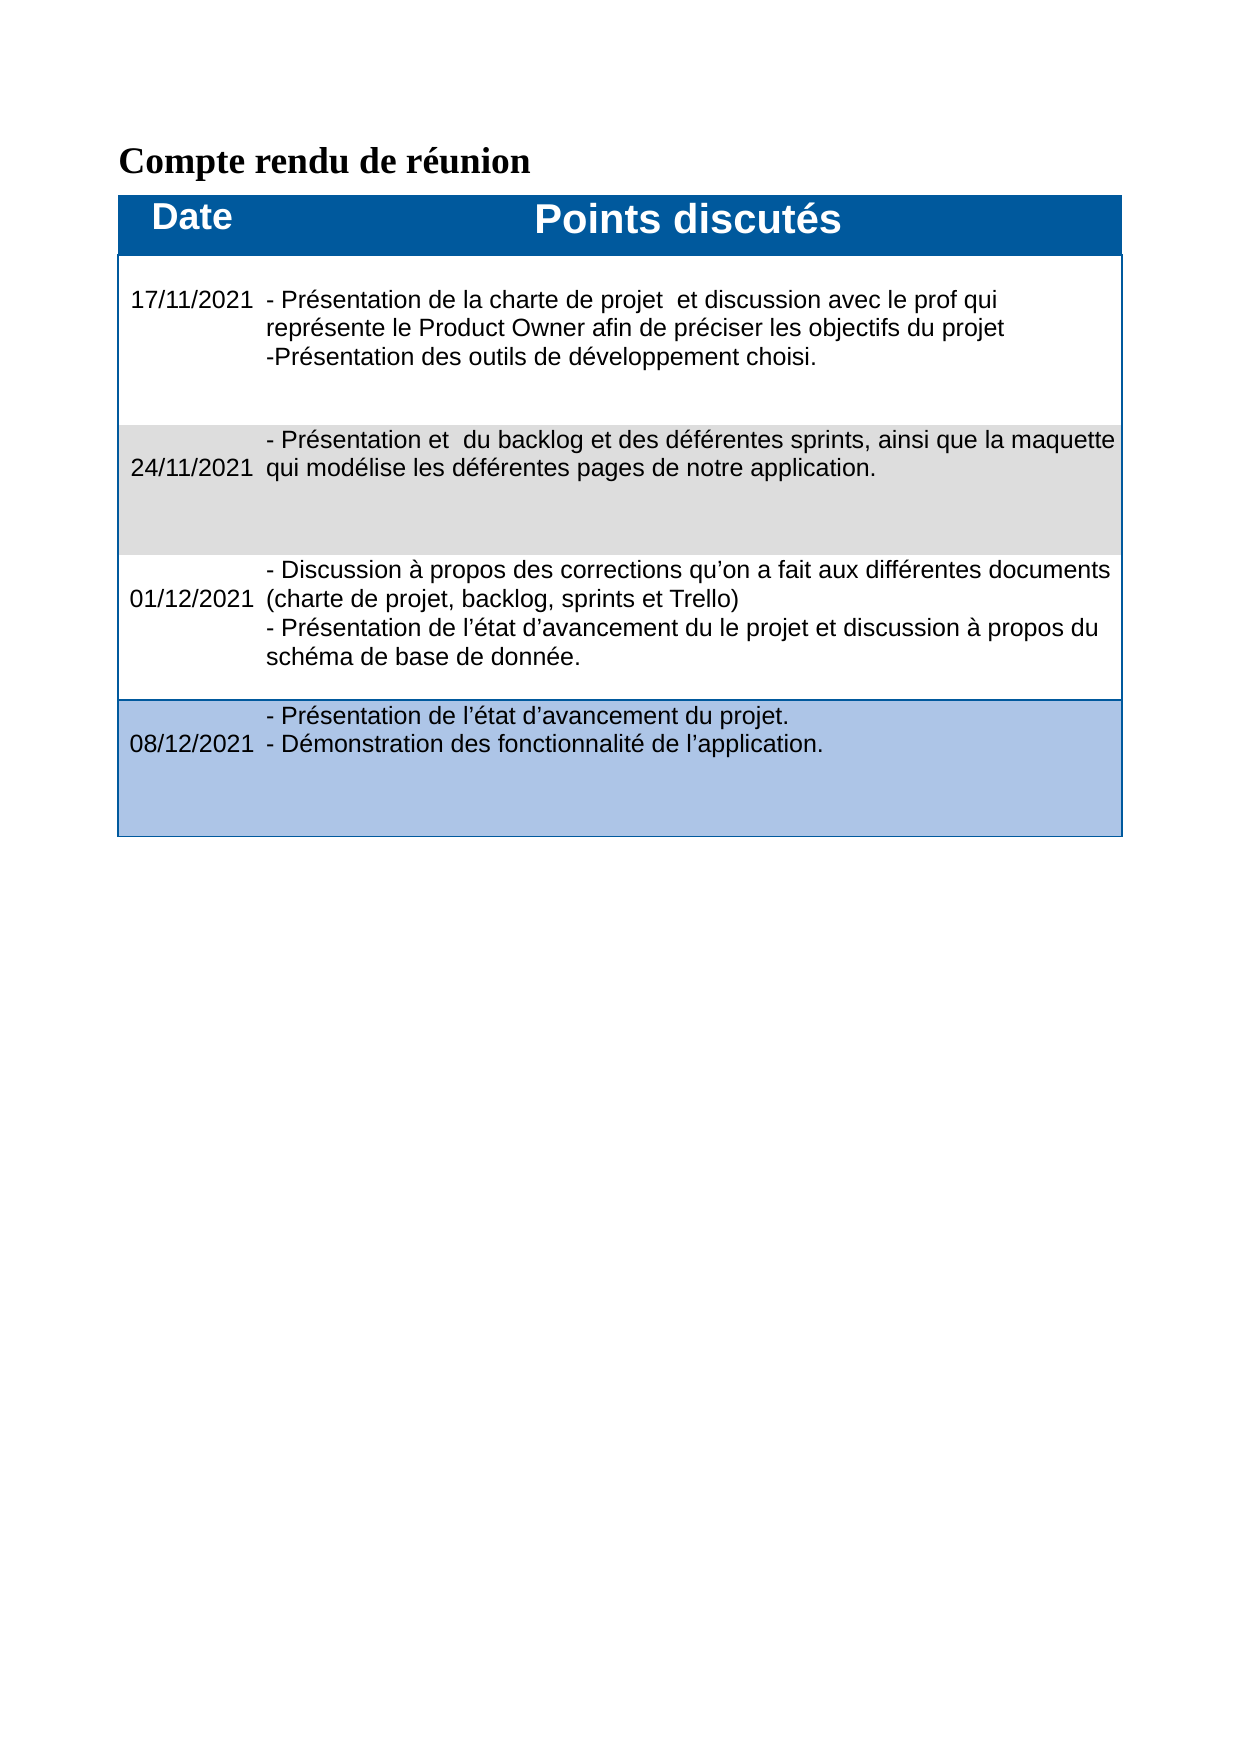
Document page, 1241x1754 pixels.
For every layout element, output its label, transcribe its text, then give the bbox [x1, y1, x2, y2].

table_cell 17/11/2021 [119, 256, 266, 425]
table_cell - Discussion à propos des corrections qu’on a fait aux différentes documents (charte de projet, backlog, sprints et Trello) - Présentation de l’état d’avancement du le projet et discussion à propos du schéma de base de donnée. [266, 555, 1121, 699]
subtitle Compte rendu de réunion [118, 139, 1122, 182]
table_cell - Présentation de la charte de projet et discussion avec le prof qui représente le Product Owner afin de préciser les objectifs du projet -Présentation des outils de développement choisi. [266, 256, 1121, 425]
table_cell 24/11/2021 [119, 425, 266, 555]
table_cell - Présentation de l’état d’avancement du projet. - Démonstration des fonctionnalité de l’application. [266, 701, 1121, 836]
table_cell - Présentation et du backlog et des déférentes sprints, ainsi que la maquette qui modélise les déférentes pages de notre application. [266, 425, 1121, 555]
table_cell 08/12/2021 [119, 701, 266, 836]
table_header Date [118, 195, 266, 254]
table_header Points discutés [266, 195, 1122, 254]
table_cell 01/12/2021 [119, 555, 266, 699]
